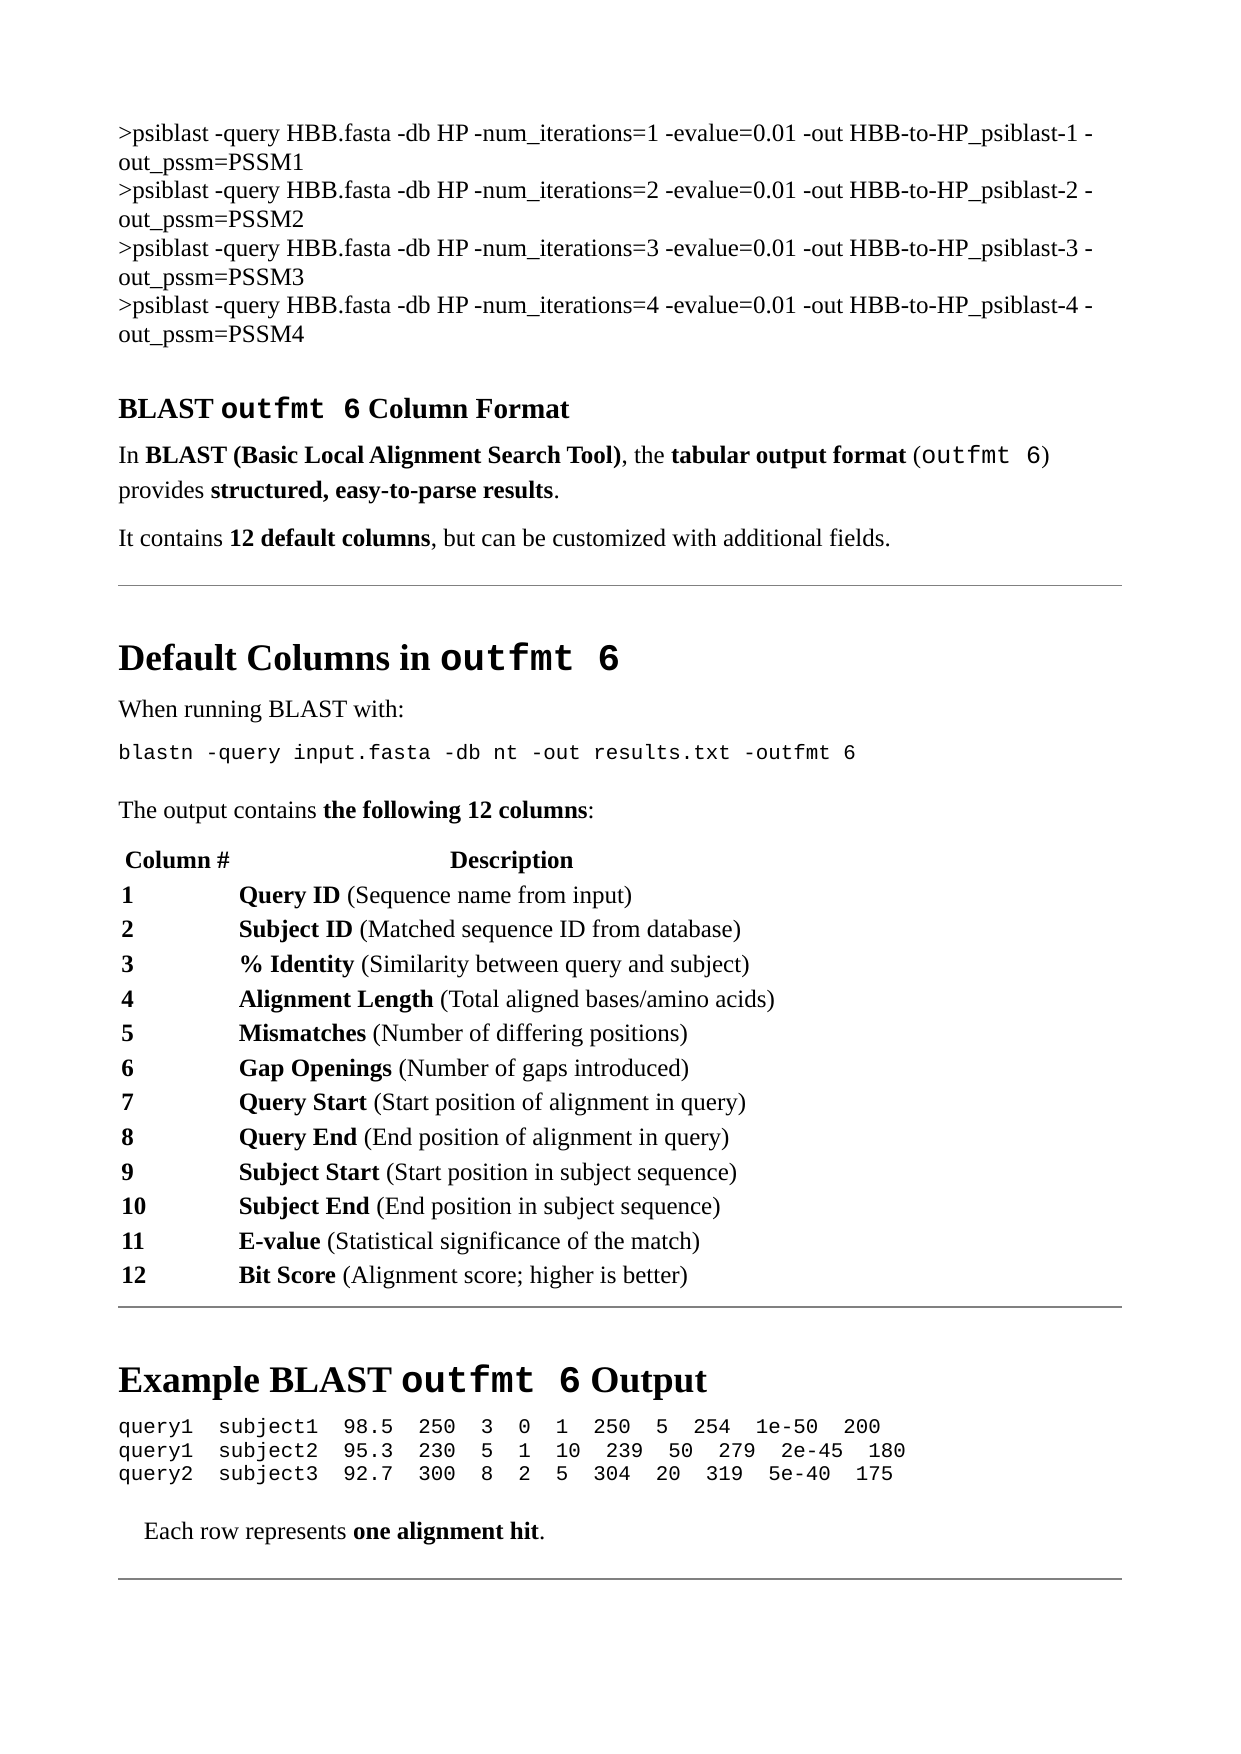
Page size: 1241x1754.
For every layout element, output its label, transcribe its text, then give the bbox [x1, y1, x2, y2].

table_cell 9 [118, 1154, 236, 1188]
table_cell 12 [118, 1258, 236, 1292]
table_cell Subject Start (Start position in subject sequence) [236, 1154, 788, 1188]
subtitle BLAST outfmt 6 Column Format [118, 391, 1122, 427]
table_cell 5 [118, 1015, 236, 1050]
text The output contains the following 12 columns: [118, 795, 1122, 824]
table_cell 3 [118, 946, 236, 981]
text >psiblast -query HBB.fasta -db HP -num_iterations=4 -evalue=0.01 -out HBB-to-HP_psiblast-4 -out_pssm=PSSM4 [118, 291, 1122, 348]
table_header Description [236, 843, 788, 877]
table_cell Subject End (End position in subject sequence) [236, 1188, 788, 1223]
table_cell Alignment Length (Total aligned bases/amino acids) [236, 981, 788, 1015]
subtitle Example BLAST outfmt 6 Output [118, 1357, 1122, 1403]
text >psiblast -query HBB.fasta -db HP -num_iterations=3 -evalue=0.01 -out HBB-to-HP_psiblast-3 -out_pssm=PSSM3 [118, 233, 1122, 291]
table_cell 8 [118, 1119, 236, 1154]
subtitle Default Columns in outfmt 6 [118, 635, 1122, 682]
table_cell 6 [118, 1050, 236, 1084]
text query2 subject3 92.7 300 8 2 5 304 20 319 5e-40 175 [118, 1463, 1122, 1487]
text It contains 12 default columns, but can be customized with additional fields. [118, 523, 1122, 551]
text >psiblast -query HBB.fasta -db HP -num_iterations=1 -evalue=0.01 -out HBB-to-HP_psiblast-1 -out_pssm=PSSM1 [118, 118, 1122, 176]
text query1 subject2 95.3 230 5 1 10 239 50 279 2e-45 180 [118, 1439, 1122, 1463]
text >psiblast -query HBB.fasta -db HP -num_iterations=2 -evalue=0.01 -out HBB-to-HP_psiblast-2 -out_pssm=PSSM2 [118, 176, 1122, 233]
table_cell E-value (Statistical significance of the match) [236, 1223, 788, 1257]
table_cell 7 [118, 1085, 236, 1119]
text 🔹 Each row represents one alignment hit. [118, 1516, 1122, 1545]
table_cell % Identity (Similarity between query and subject) [236, 946, 788, 981]
text In BLAST (Basic Local Alignment Search Tool), the tabular output format (outfmt 6) provides structured, easy-to-parse results. [118, 440, 1122, 504]
text blastn -query input.fasta -db nt -out results.txt -outfmt 6 [118, 742, 1122, 765]
table_cell Mismatches (Number of differing positions) [236, 1015, 788, 1050]
table_cell Subject ID (Matched sequence ID from database) [236, 912, 788, 946]
table_cell 1 [118, 877, 236, 912]
table_cell 2 [118, 912, 236, 946]
table_cell Query ID (Sequence name from input) [236, 877, 788, 912]
table_cell 11 [118, 1223, 236, 1257]
table_cell 10 [118, 1188, 236, 1223]
table_header Column # [118, 843, 236, 877]
table_cell Bit Score (Alignment score; higher is better) [236, 1258, 788, 1292]
table_cell 4 [118, 981, 236, 1015]
table_cell Gap Openings (Number of gaps introduced) [236, 1050, 788, 1084]
text When running BLAST with: [118, 694, 1122, 723]
table_cell Query Start (Start position of alignment in query) [236, 1085, 788, 1119]
table_cell Query End (End position of alignment in query) [236, 1119, 788, 1154]
text query1 subject1 98.5 250 3 0 1 250 5 254 1e-50 200 [118, 1416, 1122, 1439]
